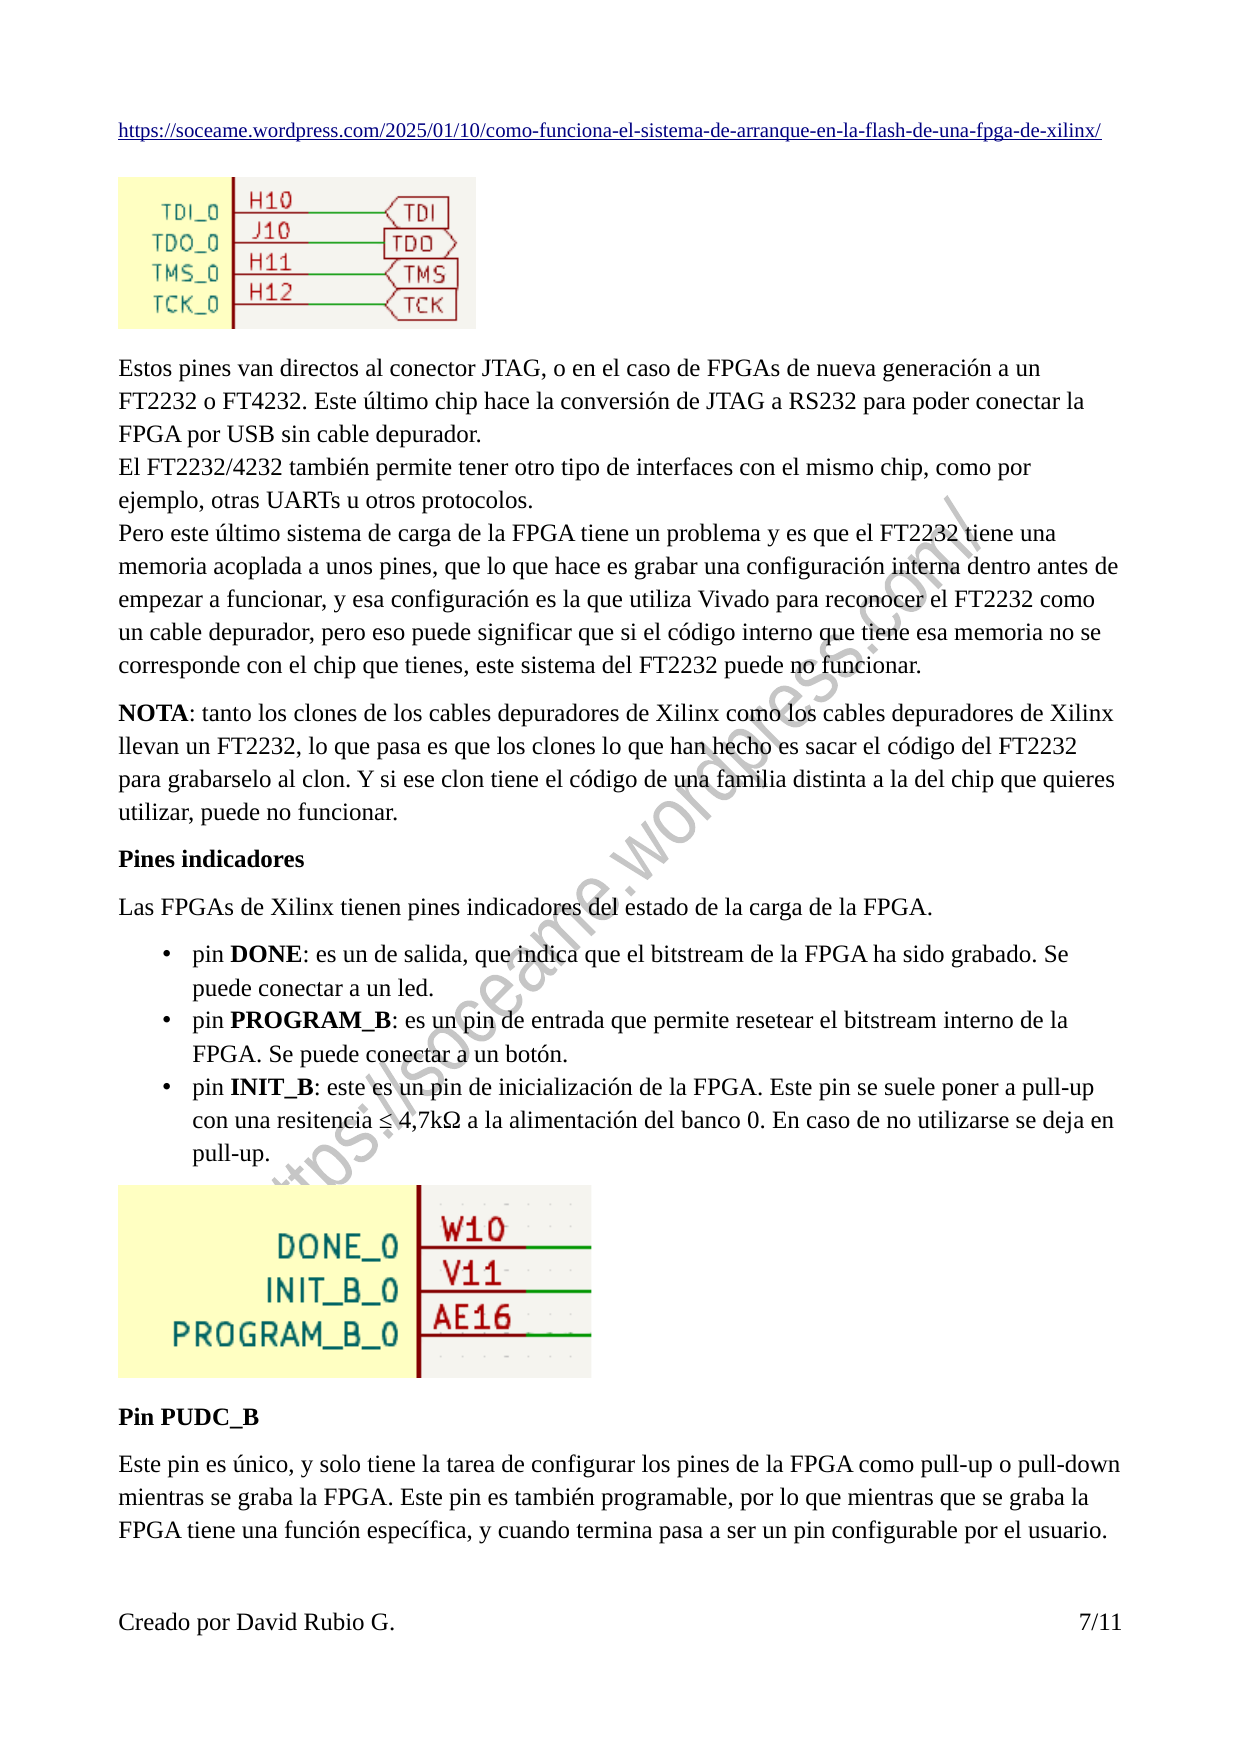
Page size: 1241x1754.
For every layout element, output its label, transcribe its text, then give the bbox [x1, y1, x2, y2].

text Pines indicadores [118, 844, 642, 873]
text Estos pines van directos al conector JTAG, o en el caso de FPGAs de nueva generación a un FT2232 o FT4232. Este último chip hace la conversión de JTAG a RS232 para poder conectar la FPGA por USB sin cable depurador. El FT2232/4232 también permite tener otro tipo de interfaces con el mismo chip, como por ejemplo, otras UARTs u otros protocolos. Pero este último sistema de carga de la FPGA tiene un problema y es que el FT2232 tiene una memoria acoplada a unos pines, que lo que hace es grabar una configuración interna dentro antes de empezar a funcionar, y esa configuración es la que utiliza Vivado para reconocer el FT2232 como un cable depurador, pero eso puede significar que si el código interno que tiene esa memoria no se corresponde con el chip que tienes, este sistema del FT2232 puede no funcionar. [118, 353, 1122, 679]
picture [118, 177, 476, 329]
text Este pin es único, y solo tiene la tarea de configurar los pines de la FPGA como pull-up o pull-down mientras se graba la FPGA. Este pin es también programable, por lo que mientras que se graba la FPGA tiene una función específica, y cuando termina pasa a ser un pin configurable por el usuario. [118, 1449, 1122, 1544]
list pin DONE: es un de salida, que indica que el bitstream de la FPGA ha sido grabado. Se puede conectar a un led. [162, 939, 1122, 1001]
list pin INIT_B: este es un pin de inicialización de la FPGA. Este pin se suele poner a pull-up con una resitencia ≤ 4,7kΩ a la alimentación del banco 0. En caso de no utilizarse se deja en pull-up. [162, 1072, 1122, 1166]
picture [118, 1185, 592, 1378]
list pin PROGRAM_B: es un pin de entrada que permite resetear el bitstream interno de la FPGA. Se puede conectar a un botón. [162, 1006, 457, 1067]
list pin PROGRAM_B: es un pin de entrada que permite resetear el bitstream interno de la FPGA. Se puede conectar a un botón. [448, 1006, 1122, 1067]
text Las FPGAs de Xilinx tienen pines indicadores del estado de la carga de la FPGA. [599, 892, 1122, 921]
text Pin PUDC_B [118, 1402, 1122, 1431]
text [635, 844, 1122, 873]
text Las FPGAs de Xilinx tienen pines indicadores del estado de la carga de la FPGA. [118, 892, 579, 921]
text NOTA: tanto los clones de los cables depuradores de Xilinx como los cables depuradores de Xilinx llevan un FT2232, lo que pasa es que los clones lo que han hecho es sacar el código del FT2232 para grabarselo al clon. Y si ese clon tiene el código de una familia distinta a la del chip que quieres utilizar, puede no funcionar. [118, 698, 1122, 826]
